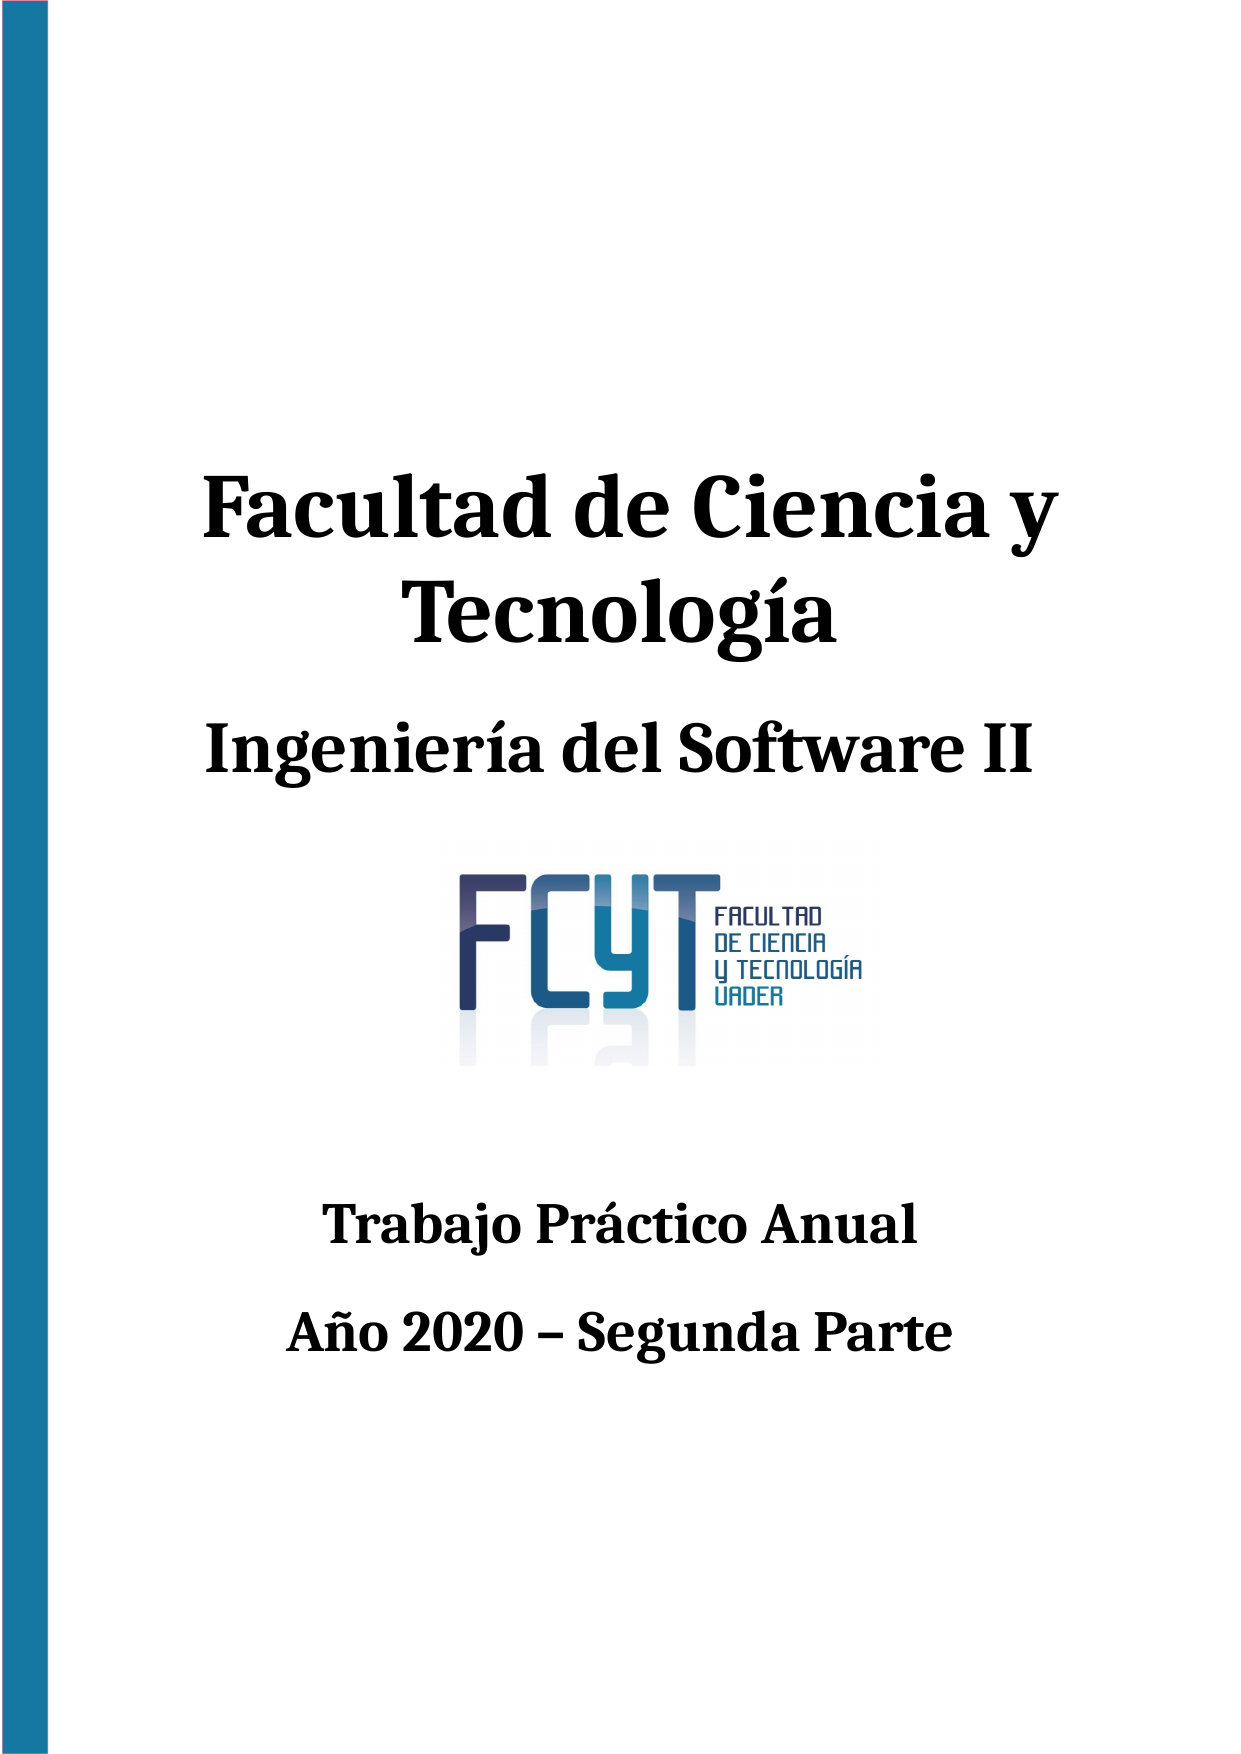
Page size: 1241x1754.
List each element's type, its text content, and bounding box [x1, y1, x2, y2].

text Ingeniería del Software II [118, 707, 1122, 791]
picture [438, 833, 882, 1066]
text Año 2020 – Segunda Parte [118, 1299, 1122, 1366]
picture [2, 0, 49, 1754]
text Trabajo Práctico Anual [118, 1191, 1122, 1258]
text Facultad de Ciencia y Tecnología [118, 455, 1122, 666]
